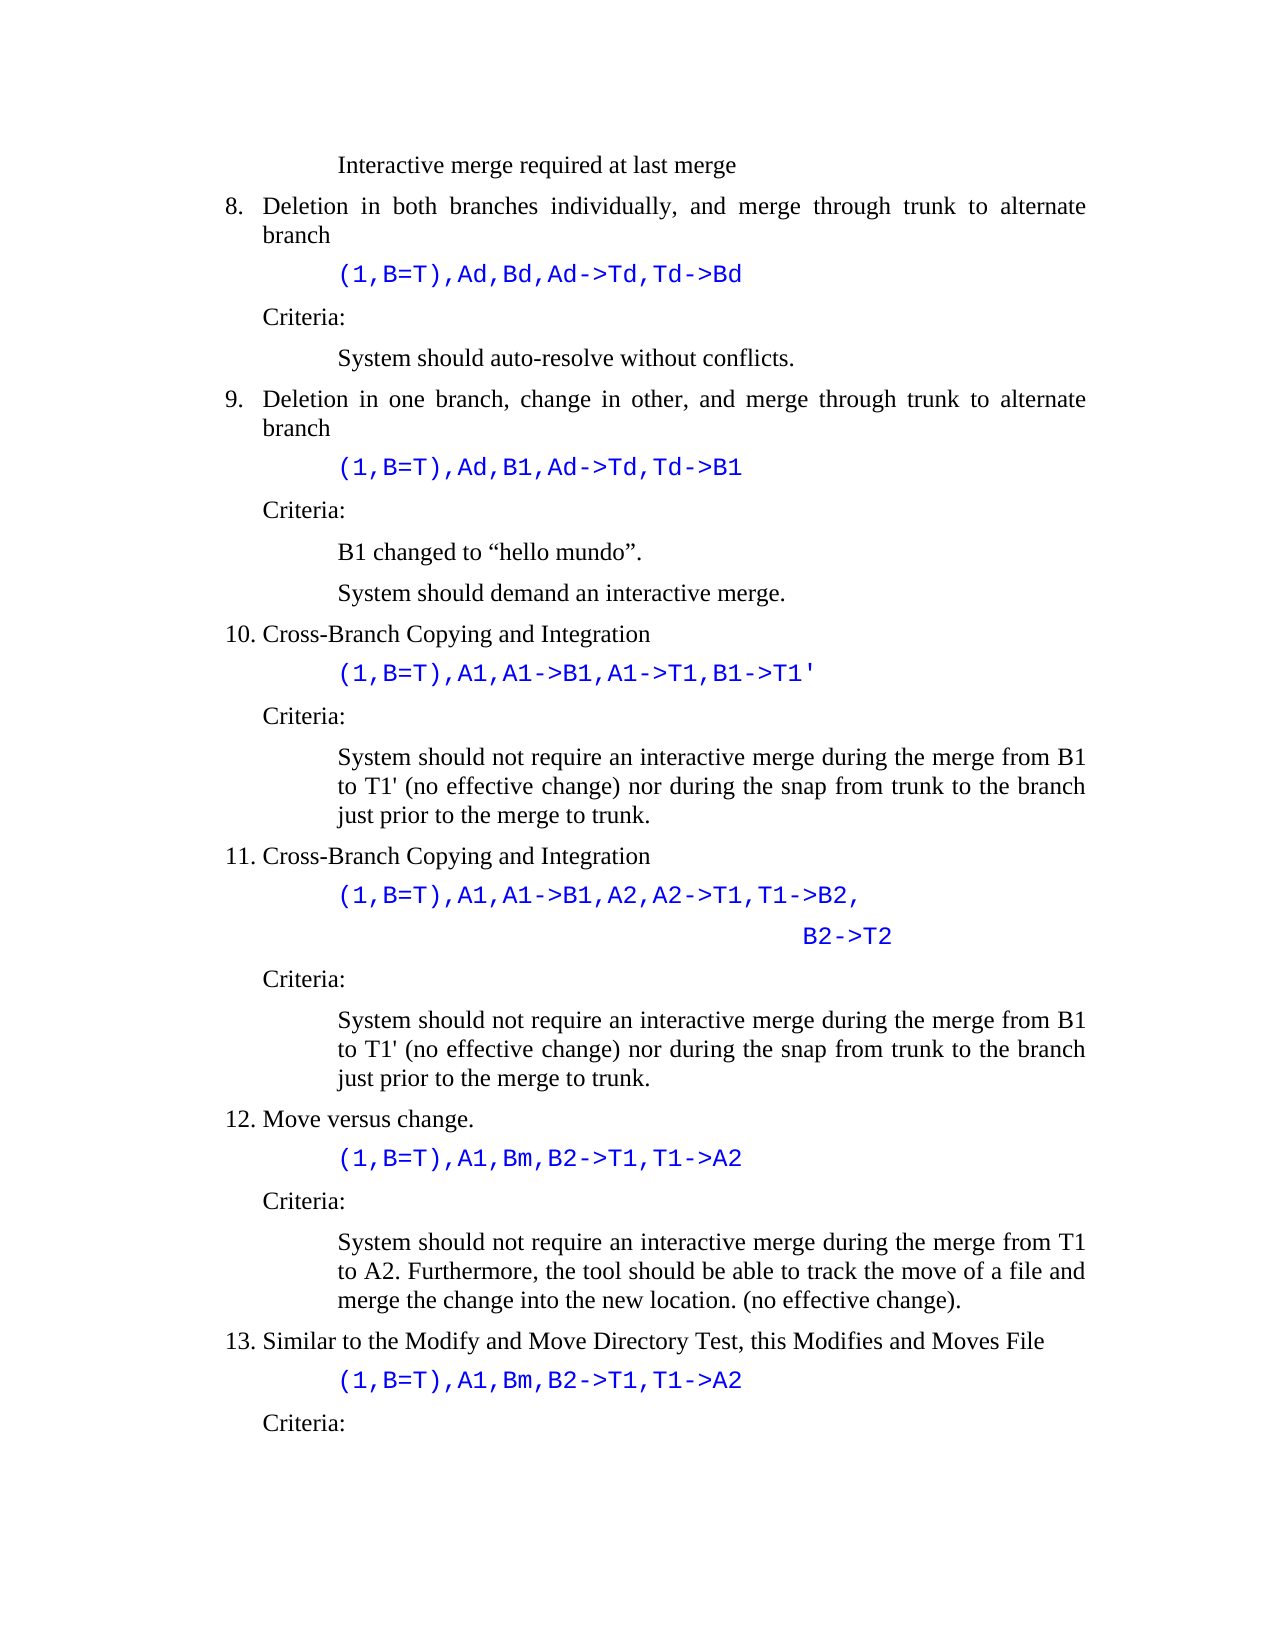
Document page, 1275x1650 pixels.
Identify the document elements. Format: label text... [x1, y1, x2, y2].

text (1,B=T),A1,Bm,B2->T1,T1->A2 [337, 1367, 937, 1396]
text Criteria: [187, 302, 1087, 331]
text Criteria: [187, 701, 1087, 730]
text (1,B=T),A1,A1->B1,A1->T1,B1->T1' [337, 660, 937, 689]
text System should not require an interactive merge during the merge from B1 to T1' (no effective change) nor during the snap from trunk to the branch just prior to the merge to trunk. [337, 1005, 1087, 1092]
list Move versus change. [225, 1104, 1087, 1133]
text Criteria: [187, 964, 1087, 993]
text System should demand an interactive merge. [262, 578, 1087, 607]
list Deletion in both branches individually, and merge through trunk to alternate branch [225, 191, 1087, 249]
list Similar to the Modify and Move Directory Test, this Modifies and Moves File [225, 1326, 1087, 1355]
text B1 changed to “hello mundo”. [262, 537, 1087, 565]
text System should auto-resolve without conflicts. [262, 343, 1087, 372]
text Interactive merge required at last merge [262, 150, 1087, 179]
text (1,B=T),Ad,Bd,Ad->Td,Td->Bd [337, 261, 937, 289]
list Deletion in one branch, change in other, and merge through trunk to alternate branch [225, 384, 1087, 442]
text (1,B=T),A1,A1->B1,A2,A2->T1,T1->B2, [337, 882, 937, 911]
text Criteria: [187, 495, 1087, 524]
text (1,B=T),A1,Bm,B2->T1,T1->A2 [337, 1145, 937, 1174]
text System should not require an interactive merge during the merge from T1 to A2. Furthermore, the tool should be able to track the move of a file and merge the change into the new location. (no effective change). [337, 1227, 1087, 1314]
text Criteria: [187, 1408, 1087, 1437]
text Criteria: [187, 1186, 1087, 1215]
list Cross-Branch Copying and Integration [225, 841, 1087, 870]
text B2->T2 [337, 923, 937, 952]
list Cross-Branch Copying and Integration [225, 619, 1087, 648]
text (1,B=T),Ad,B1,Ad->Td,Td->B1 [337, 454, 937, 483]
text System should not require an interactive merge during the merge from B1 to T1' (no effective change) nor during the snap from trunk to the branch just prior to the merge to trunk. [337, 742, 1087, 829]
